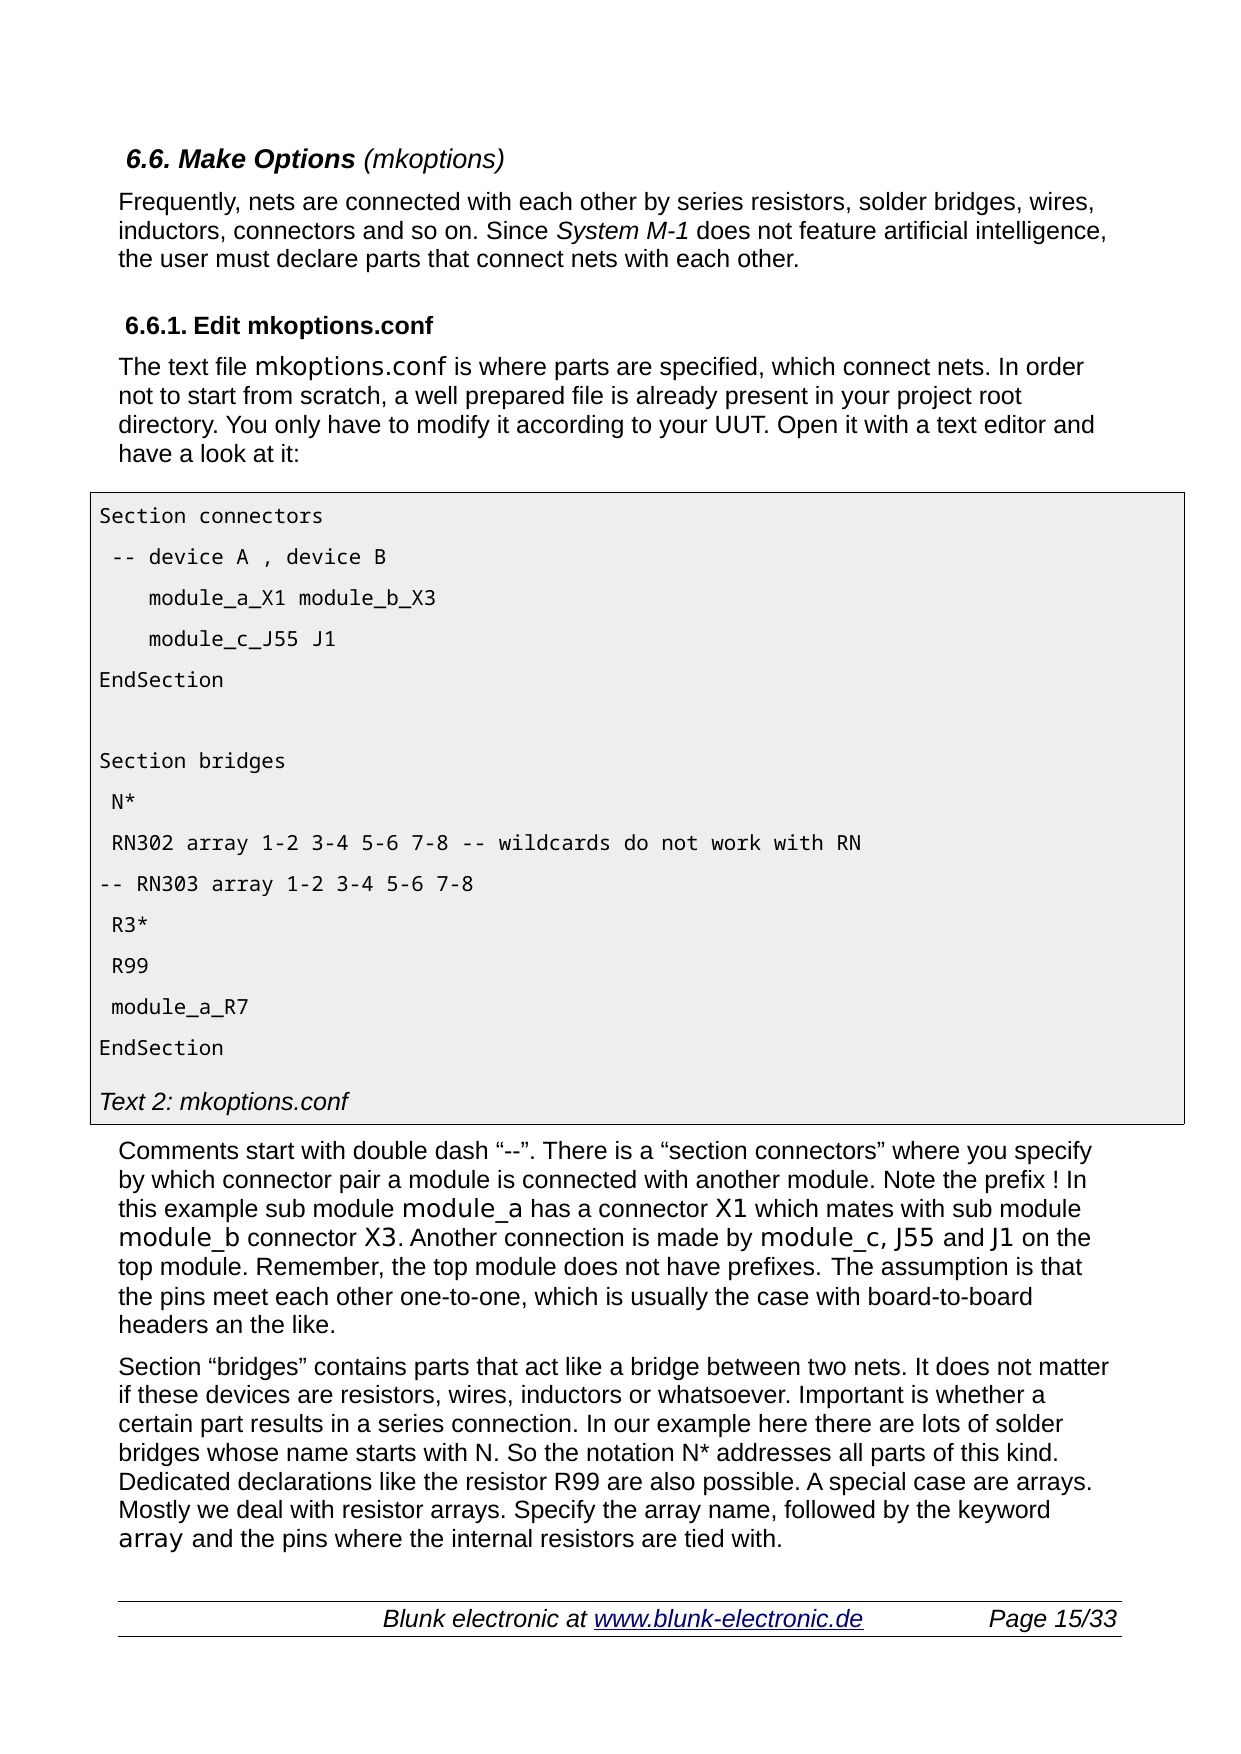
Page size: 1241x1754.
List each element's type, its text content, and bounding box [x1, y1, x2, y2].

subtitle Edit mkoptions.conf [118, 311, 1122, 339]
text RN302 array 1-2 3-4 5-6 7-8 -- wildcards do not work with RN [98, 828, 1175, 857]
text -- device A , device B [98, 542, 1175, 570]
text Section “bridges” contains parts that act like a bridge between two nets. It does not matter if these devices are resistors, wires, inductors or whatsoever. Important is whether a certain part results in a series connection. In our example here there are lots of solder bridges whose name starts with N. So the notation N* addresses all parts of this kind. Dedicated declarations like the resistor R99 are also possible. A special case are arrays. Mostly we deal with resistor arrays. Specify the array name, followed by the keyword array and the pins where the internal resistors are tied with. [118, 1352, 1122, 1554]
text EndSection [98, 665, 1175, 693]
text EndSection [98, 1033, 1175, 1062]
text module_a_R7 [98, 992, 1175, 1021]
text Section bridges [98, 747, 1175, 775]
text module_c_J55 J1 [98, 624, 1175, 652]
subtitle Make Options (mkoptions) [118, 143, 1122, 174]
text R99 [98, 951, 1175, 980]
text Comments start with double dash “--”. There is a “section connectors” where you specify by which connector pair a module is connected with another module. Note the prefix ! In this example sub module module_a has a connector X1 which mates with sub module module_b connector X3. Another connection is made by module_c, J55 and J1 on the top module. Remember, the top module does not have prefixes. The assumption is that the pins meet each other one-to-one, which is usually the case with board-to-board headers an the like. [118, 1125, 1122, 1339]
text Text 2: mkoptions.conf [98, 1087, 1175, 1115]
text Section connectors [98, 501, 1175, 529]
text The text file mkoptions.conf is where parts are specified, which connect nets. In order not to start from scratch, a well prepared file is already present in your project root directory. You only have to modify it according to your UUT. Open it with a text editor and have a look at it: [118, 352, 1122, 467]
text [118, 480, 1122, 492]
text N* [98, 787, 1175, 816]
text Frequently, nets are connected with each other by series resistors, solder bridges, wires, inductors, connectors and so on. Since System M-1 does not feature artificial intelligence, the user must declare parts that connect nets with each other. [118, 187, 1122, 273]
text -- RN303 array 1-2 3-4 5-6 7-8 [98, 869, 1175, 898]
text R3* [98, 910, 1175, 939]
text module_a_X1 module_b_X3 [98, 583, 1175, 611]
